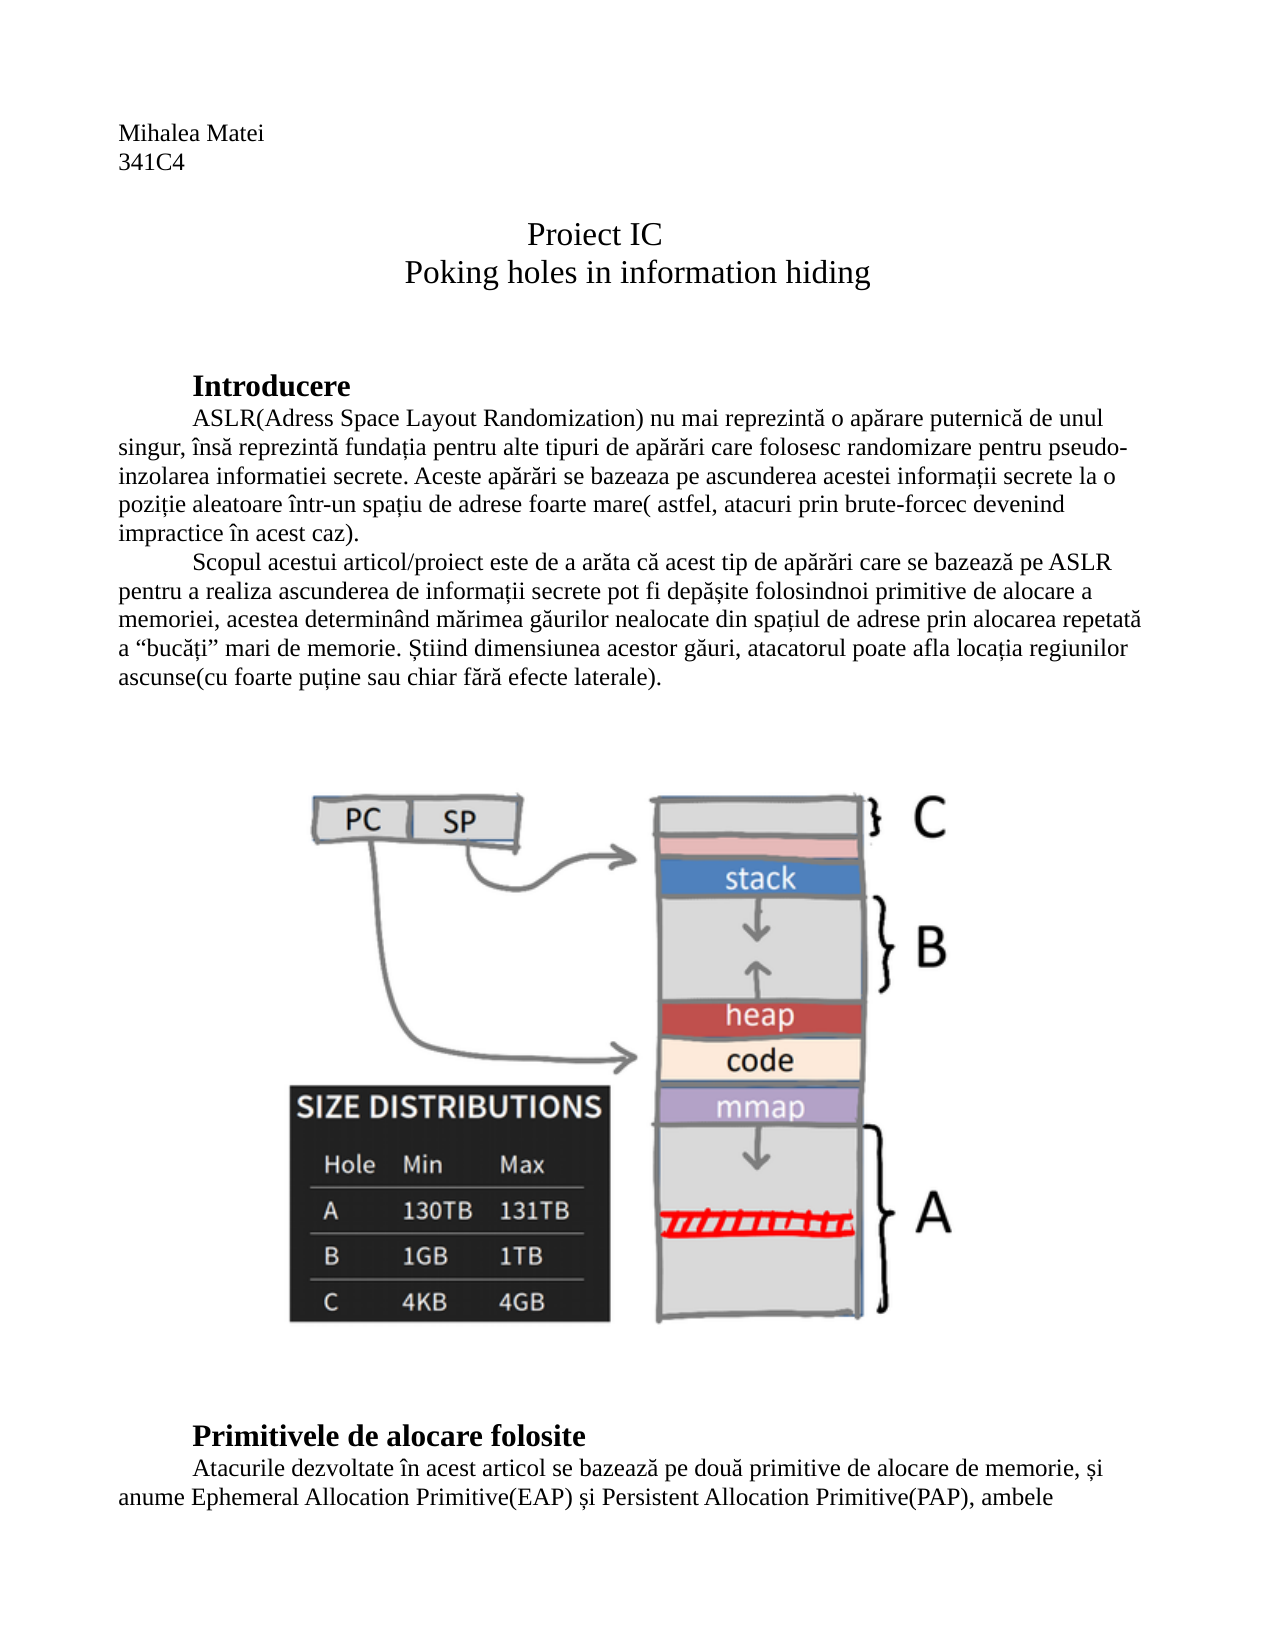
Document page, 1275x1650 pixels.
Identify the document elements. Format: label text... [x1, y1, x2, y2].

text Atacurile dezvoltate în acest articol se bazează pe două primitive de alocare de memorie, și anume Ephemeral Allocation Primitive(EAP) și Persistent Allocation Primitive(PAP), ambele [118, 1453, 1157, 1511]
picture [215, 719, 1060, 1361]
text ASLR(Adress Space Layout Randomization) nu mai reprezintă o apărare puternică de unul singur, însă reprezintă fundația pentru alte tipuri de apărări care folosesc randomizare pentru pseudo-inzolarea informatiei secrete. Aceste apărări se bazeaza pe ascunderea acestei informații secrete la o poziție aleatoare într-un spațiu de adrese foarte mare( astfel, atacuri prin brute-forcec devenind impractice în acest caz). [118, 403, 1157, 547]
text Mihalea Matei [118, 118, 1157, 147]
text Introducere [118, 367, 1157, 403]
text Poking holes in information hiding [118, 252, 1157, 291]
text Primitivele de alocare folosite [118, 1418, 1157, 1453]
text 341C4 [118, 147, 1157, 176]
text Scopul acestui articol/proiect este de a arăta că acest tip de apărări care se bazează pe ASLR pentru a realiza ascunderea de informații secrete pot fi depășite folosindnoi primitive de alocare a memoriei, acestea determinând mărimea găurilor nealocate din spațiul de adrese prin alocarea repetată a “bucăți” mari de memorie. Știind dimensiunea acestor găuri, atacatorul poate afla locația regiunilor ascunse(cu foarte puține sau chiar fără efecte laterale). [118, 547, 1157, 691]
text Proiect IC [118, 214, 1157, 252]
